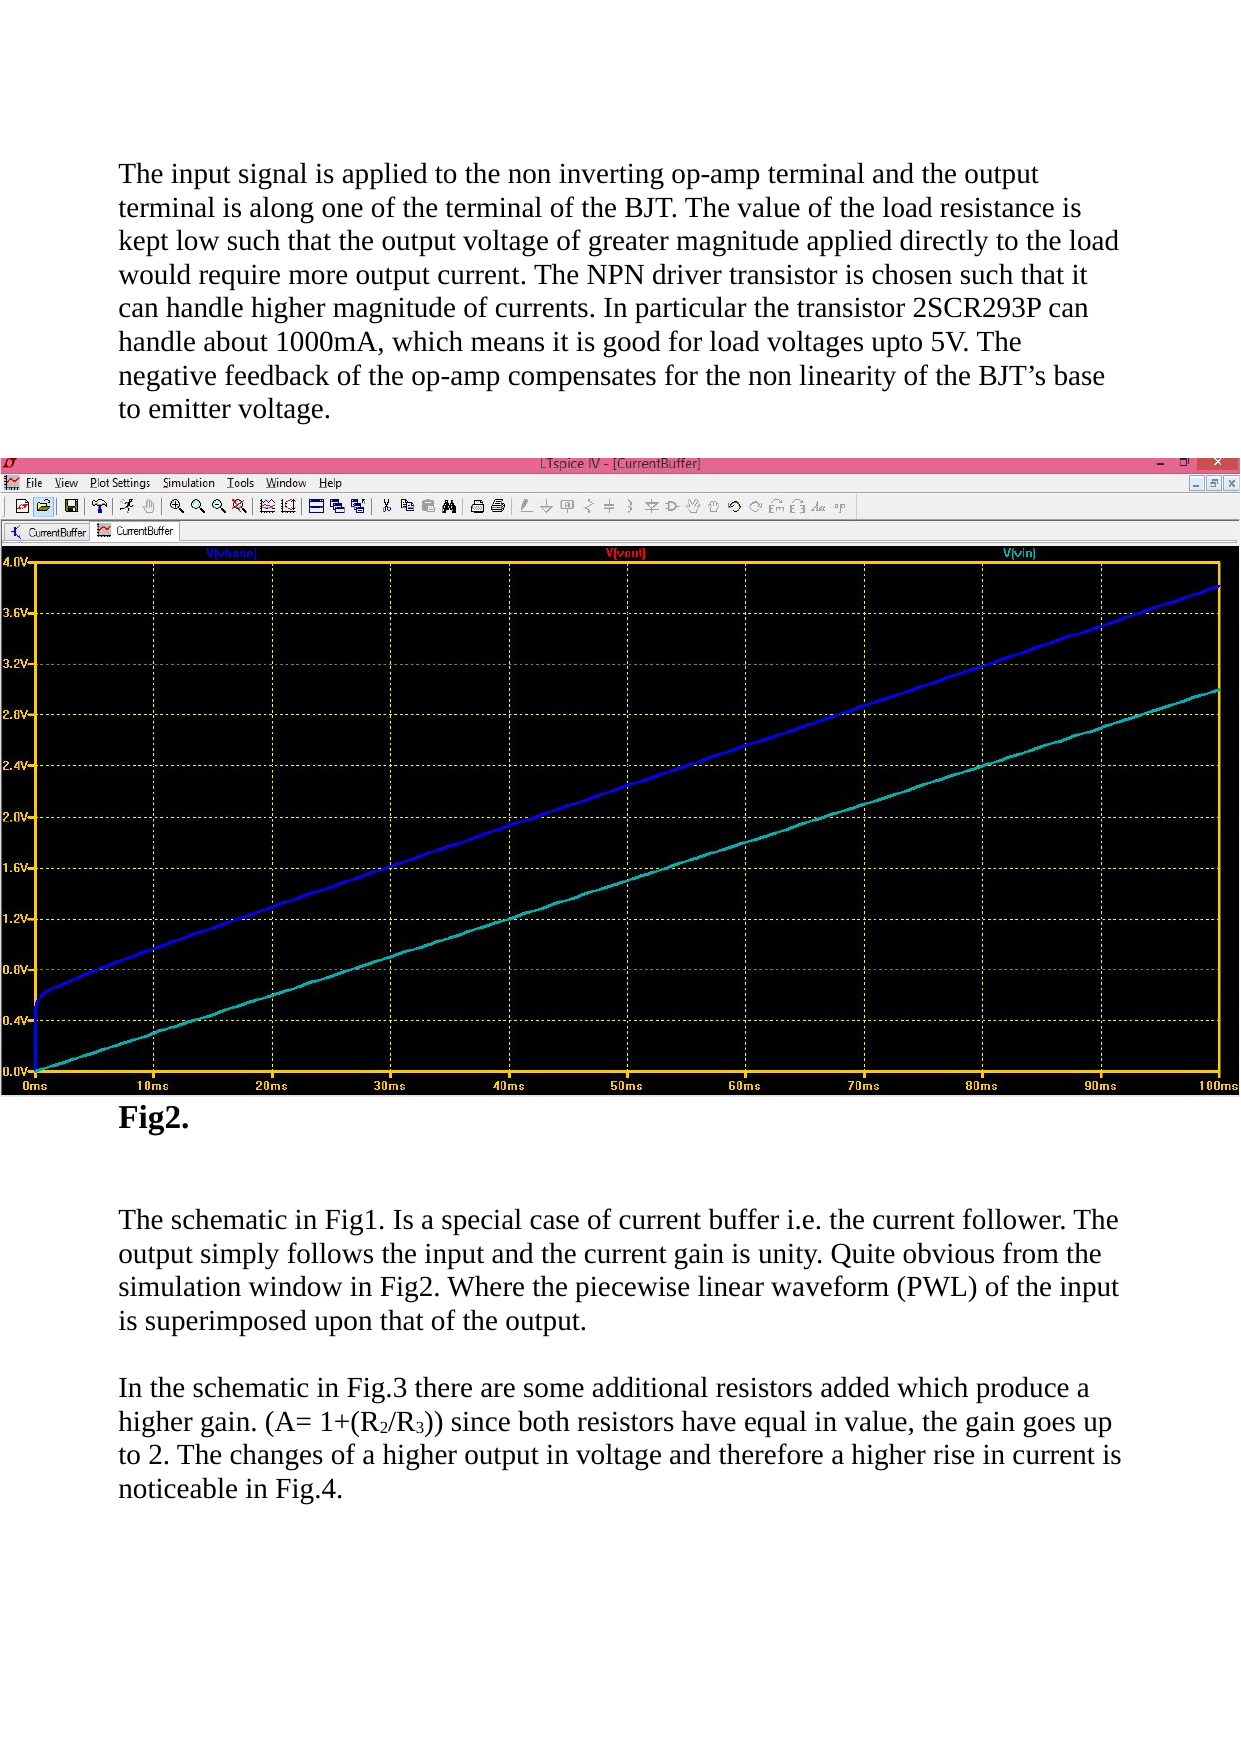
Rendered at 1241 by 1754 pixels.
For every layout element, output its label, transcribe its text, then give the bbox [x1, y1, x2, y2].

text Fig2. [118, 1097, 1122, 1135]
picture [0, 458, 1240, 1097]
text In the schematic in Fig.3 there are some additional resistors added which produce a higher gain. (A= 1+(R2/R3)) since both resistors have equal in value, the gain goes up to 2. The changes of a higher output in voltage and therefore a higher rise in current is noticeable in Fig.4. [118, 1370, 1122, 1504]
text The schematic in Fig1. Is a special case of current buffer i.e. the current follower. The output simply follows the input and the current gain is unity. Quite obvious from the simulation window in Fig2. Where the piecewise linear waveform (PWL) of the input is superimposed upon that of the output. [118, 1202, 1122, 1337]
text The input signal is applied to the non inverting op-amp terminal and the output terminal is along one of the terminal of the BJT. The value of the load resistance is kept low such that the output voltage of greater magnitude applied directly to the load would require more output current. The NPN driver transistor is chosen such that it can handle higher magnitude of currents. In particular the transistor 2SCR293P can handle about 1000mA, which means it is good for load voltages upto 5V. The negative feedback of the op-amp compensates for the non linearity of the BJT’s base to emitter voltage. [118, 156, 1122, 425]
